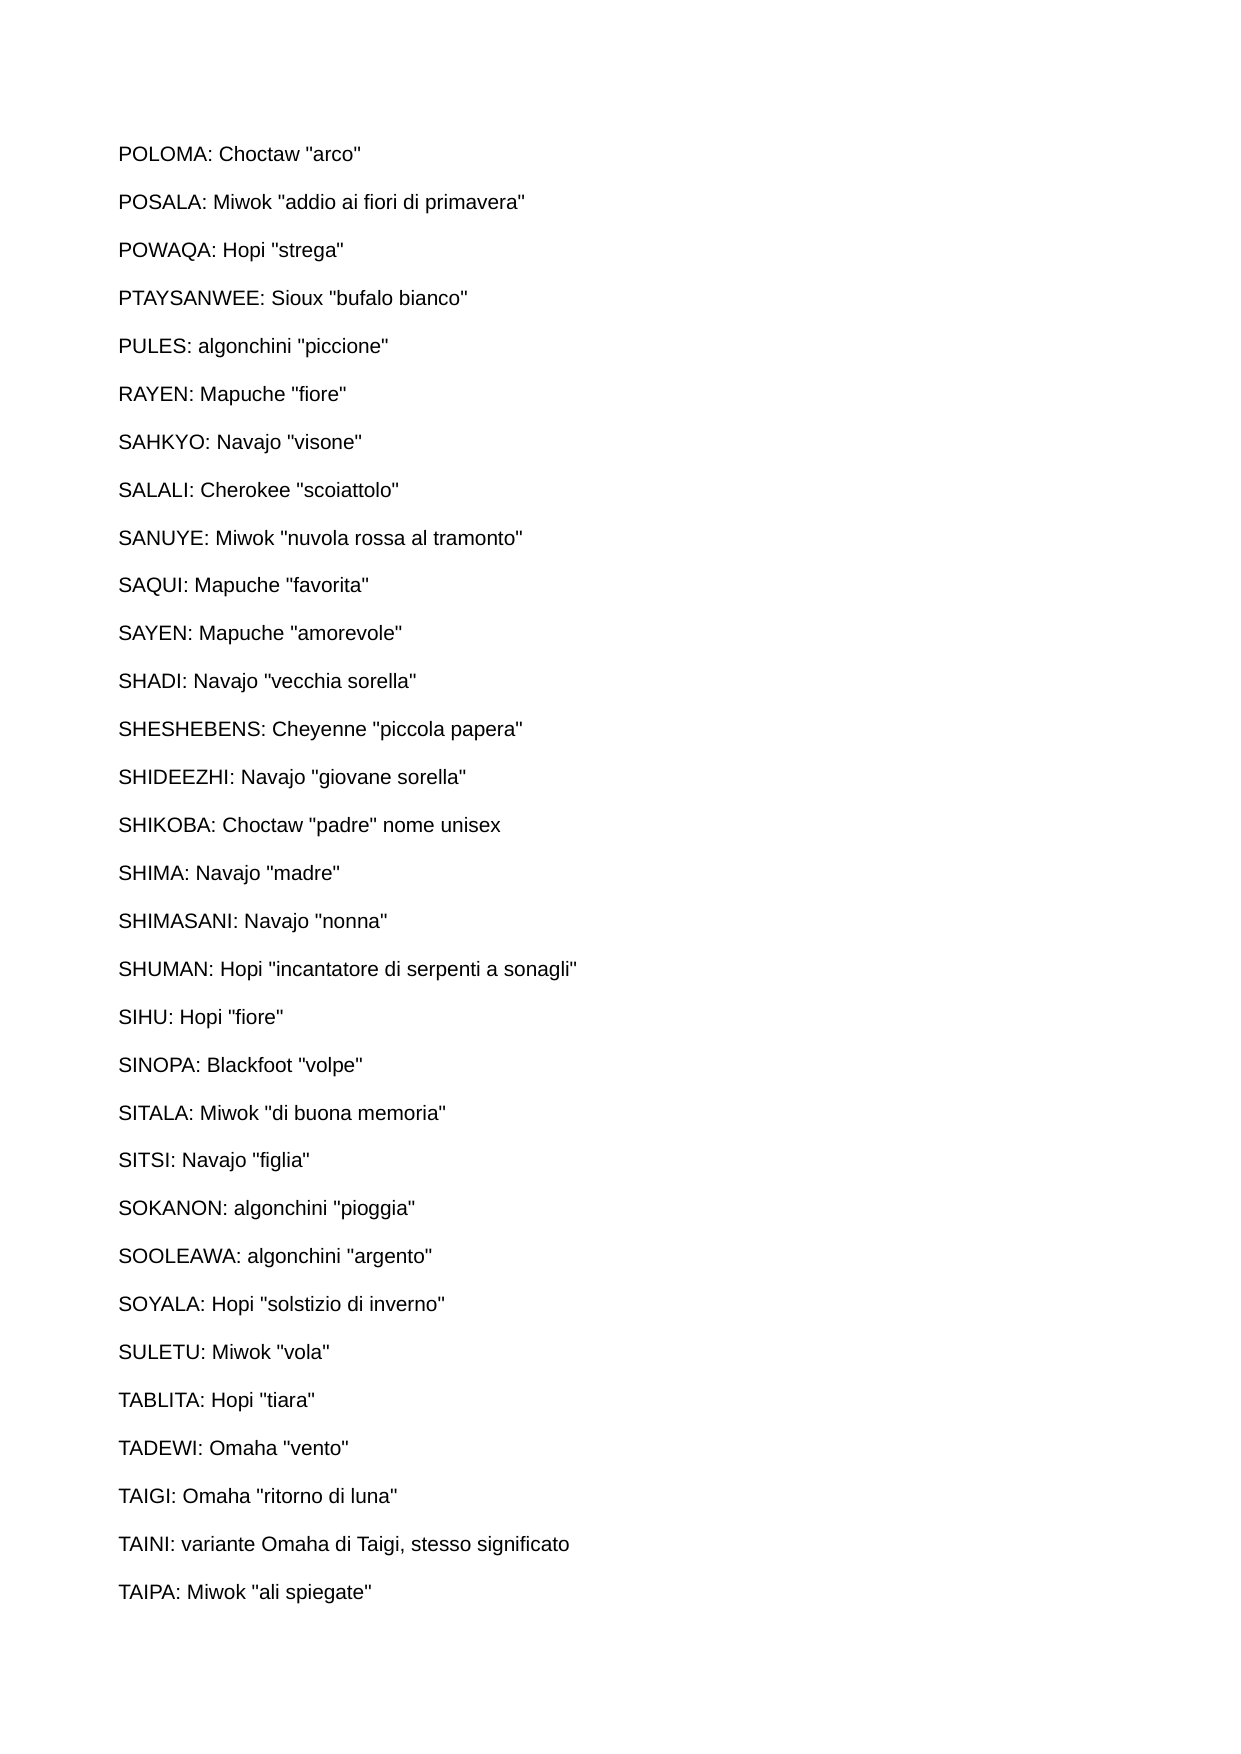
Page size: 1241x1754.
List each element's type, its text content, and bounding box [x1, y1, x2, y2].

text SITSI: Navajo "figlia" [118, 1148, 1122, 1172]
text SULETU: Miwok "vola" [118, 1340, 1122, 1364]
text SHIMA: Navajo "madre" [118, 861, 1122, 885]
text SIHU: Hopi "fiore" [118, 1004, 1122, 1028]
text SHIKOBA: Choctaw "padre" nome unisex [118, 813, 1122, 837]
text SAQUI: Mapuche "favorita" [118, 573, 1122, 597]
text TABLITA: Hopi "tiara" [118, 1388, 1122, 1412]
text TAIPA: Miwok "ali spiegate" [118, 1579, 1122, 1603]
text SOYALA: Hopi "solstizio di inverno" [118, 1292, 1122, 1316]
text SHUMAN: Hopi "incantatore di serpenti a sonagli" [118, 957, 1122, 981]
text TADEWI: Omaha "vento" [118, 1436, 1122, 1460]
text SOOLEAWA: algonchini "argento" [118, 1244, 1122, 1268]
text POSALA: Miwok "addio ai fiori di primavera" [118, 190, 1122, 214]
text SANUYE: Miwok "nuvola rossa al tramonto" [118, 525, 1122, 549]
text SHESHEBENS: Cheyenne "piccola papera" [118, 717, 1122, 741]
text SHIMASANI: Navajo "nonna" [118, 909, 1122, 933]
text POLOMA: Choctaw "arco" [118, 142, 1122, 166]
text SOKANON: algonchini "pioggia" [118, 1196, 1122, 1220]
text SALALI: Cherokee "scoiattolo" [118, 477, 1122, 501]
text TAIGI: Omaha "ritorno di luna" [118, 1484, 1122, 1508]
text RAYEN: Mapuche "fiore" [118, 382, 1122, 406]
text SHIDEEZHI: Navajo "giovane sorella" [118, 765, 1122, 789]
text SITALA: Miwok "di buona memoria" [118, 1100, 1122, 1124]
text PULES: algonchini "piccione" [118, 334, 1122, 358]
text SAHKYO: Navajo "visone" [118, 429, 1122, 453]
text PTAYSANWEE: Sioux "bufalo bianco" [118, 286, 1122, 310]
text SINOPA: Blackfoot "volpe" [118, 1052, 1122, 1076]
text SAYEN: Mapuche "amorevole" [118, 621, 1122, 645]
text SHADI: Navajo "vecchia sorella" [118, 669, 1122, 693]
text POWAQA: Hopi "strega" [118, 238, 1122, 262]
text TAINI: variante Omaha di Taigi, stesso significato [118, 1532, 1122, 1556]
